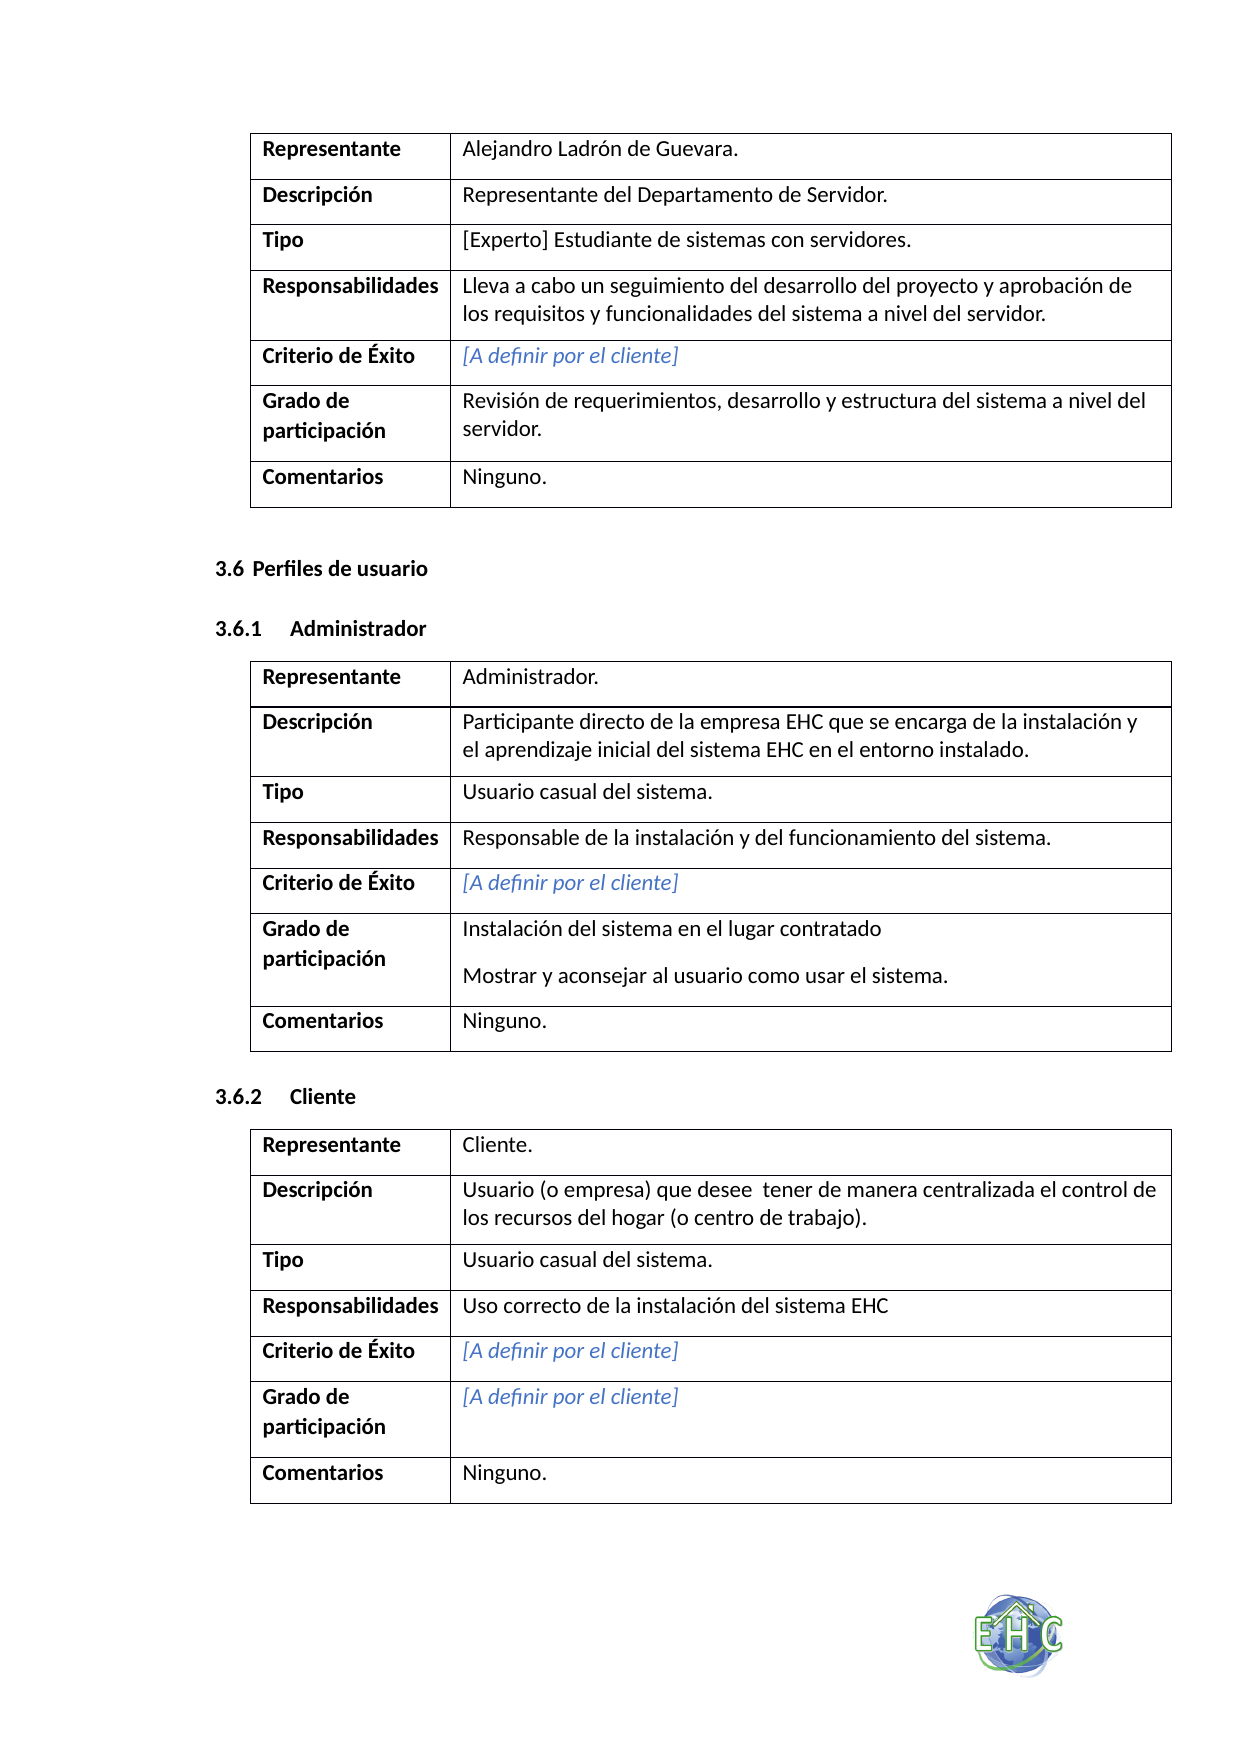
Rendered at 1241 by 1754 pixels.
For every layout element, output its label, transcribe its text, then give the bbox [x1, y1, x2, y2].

table_header Representante [251, 1130, 450, 1174]
table_cell Participante directo de la empresa EHC que se encarga de la instalación y el aprendizaje inicial del sistema EHC en el entorno instalado. [451, 708, 1171, 776]
list Perfiles de usuario [215, 554, 1063, 612]
table_header Representante [251, 134, 450, 179]
table_cell Revisión de requerimientos, desarrollo y estructura del sistema a nivel del servidor. [451, 386, 1171, 461]
table_cell Tipo [251, 777, 450, 822]
table_cell Responsabilidades [251, 271, 450, 340]
table_cell Lleva a cabo un seguimiento del desarrollo del proyecto y aprobación de los requisitos y funcionalidades del sistema a nivel del servidor. [451, 271, 1171, 340]
table_header Representante [251, 662, 450, 706]
table_cell Ninguno. [451, 462, 1171, 507]
table_cell [A definir por el cliente] [451, 1382, 1171, 1457]
table_cell Responsabilidades [251, 1291, 450, 1336]
table_cell Usuario casual del sistema. [451, 777, 1171, 822]
table_cell Comentarios [251, 1007, 450, 1051]
table_header Administrador. [451, 662, 1171, 706]
table_cell Responsabilidades [251, 823, 450, 867]
table_cell Grado de participación [251, 914, 450, 1006]
table_header Cliente. [451, 1130, 1171, 1174]
table_cell Criterio de Éxito [251, 341, 450, 385]
table_cell Descripción [251, 180, 450, 224]
table_cell Comentarios [251, 1458, 450, 1503]
table_cell [Experto] Estudiante de sistemas con servidores. [451, 225, 1171, 270]
table_cell Responsable de la instalación y del funcionamiento del sistema. [451, 823, 1171, 867]
table_cell Uso correcto de la instalación del sistema EHC [451, 1291, 1171, 1336]
table_cell Tipo [251, 1245, 450, 1290]
list Administrador [215, 614, 1063, 642]
table_cell Grado de participación [251, 386, 450, 461]
table_cell Descripción [251, 1176, 450, 1244]
table_cell [A definir por el cliente] [451, 869, 1171, 913]
table_cell Usuario (o empresa) que desee tener de manera centralizada el control de los recursos del hogar (o centro de trabajo). [451, 1176, 1171, 1244]
table_cell Ninguno. [451, 1458, 1171, 1503]
table_cell Usuario casual del sistema. [451, 1245, 1171, 1290]
table_cell Comentarios [251, 462, 450, 507]
table_header Alejandro Ladrón de Guevara. [451, 134, 1171, 179]
table_cell Descripción [251, 708, 450, 776]
list Cliente [215, 1082, 1063, 1110]
table_cell [A definir por el cliente] [451, 341, 1171, 385]
picture [972, 1590, 1063, 1681]
table_cell [A definir por el cliente] [451, 1337, 1171, 1381]
table_cell Tipo [251, 225, 450, 270]
table_cell Criterio de Éxito [251, 1337, 450, 1381]
table_cell Grado de participación [251, 1382, 450, 1457]
table_cell Representante del Departamento de Servidor. [451, 180, 1171, 224]
table_cell Instalación del sistema en el lugar contratado Mostrar y aconsejar al usuario como usar el sistema. [451, 914, 1171, 1006]
table_cell Criterio de Éxito [251, 869, 450, 913]
table_cell Ninguno. [451, 1007, 1171, 1051]
